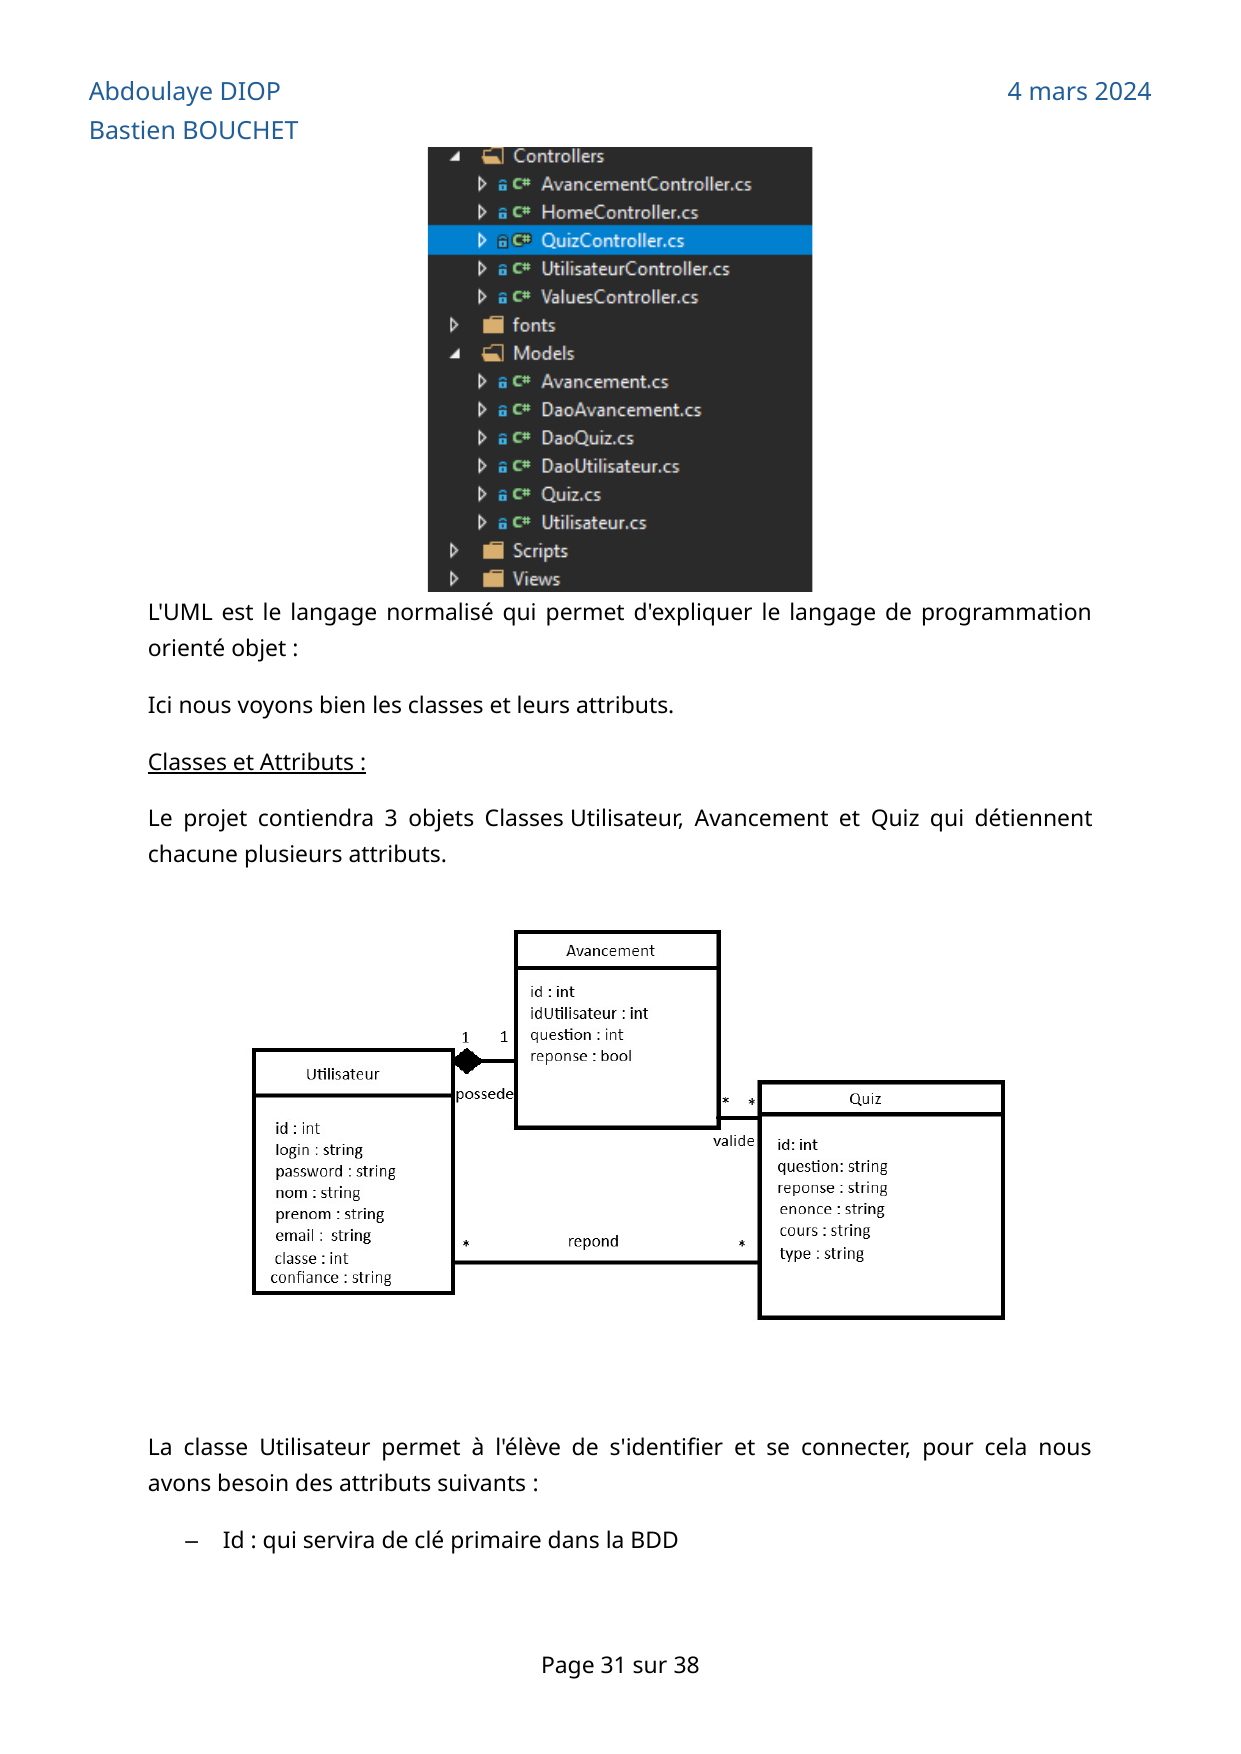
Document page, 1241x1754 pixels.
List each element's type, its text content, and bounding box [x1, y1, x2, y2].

text Classes et Attributs : [148, 746, 1093, 777]
text Ici nous voyons bien les classes et leurs attributs. [148, 689, 1093, 720]
picture [147, 895, 1093, 1427]
picture [427, 147, 813, 592]
list Id : qui servira de clé primaire dans la BDD [185, 1524, 1093, 1555]
text L'UML est le langage normalisé qui permet d'expliquer le langage de programmation orienté objet : [148, 148, 1093, 663]
text Le projet contiendra 3 objets Classes Utilisateur, Avancement et Quiz qui détiennent chacune plusieurs attributs. [148, 802, 1093, 869]
text La classe Utilisateur permet à l'élève de s'identifier et se connecter, pour cela nous avons besoin des attributs suivants : [148, 1427, 1093, 1498]
